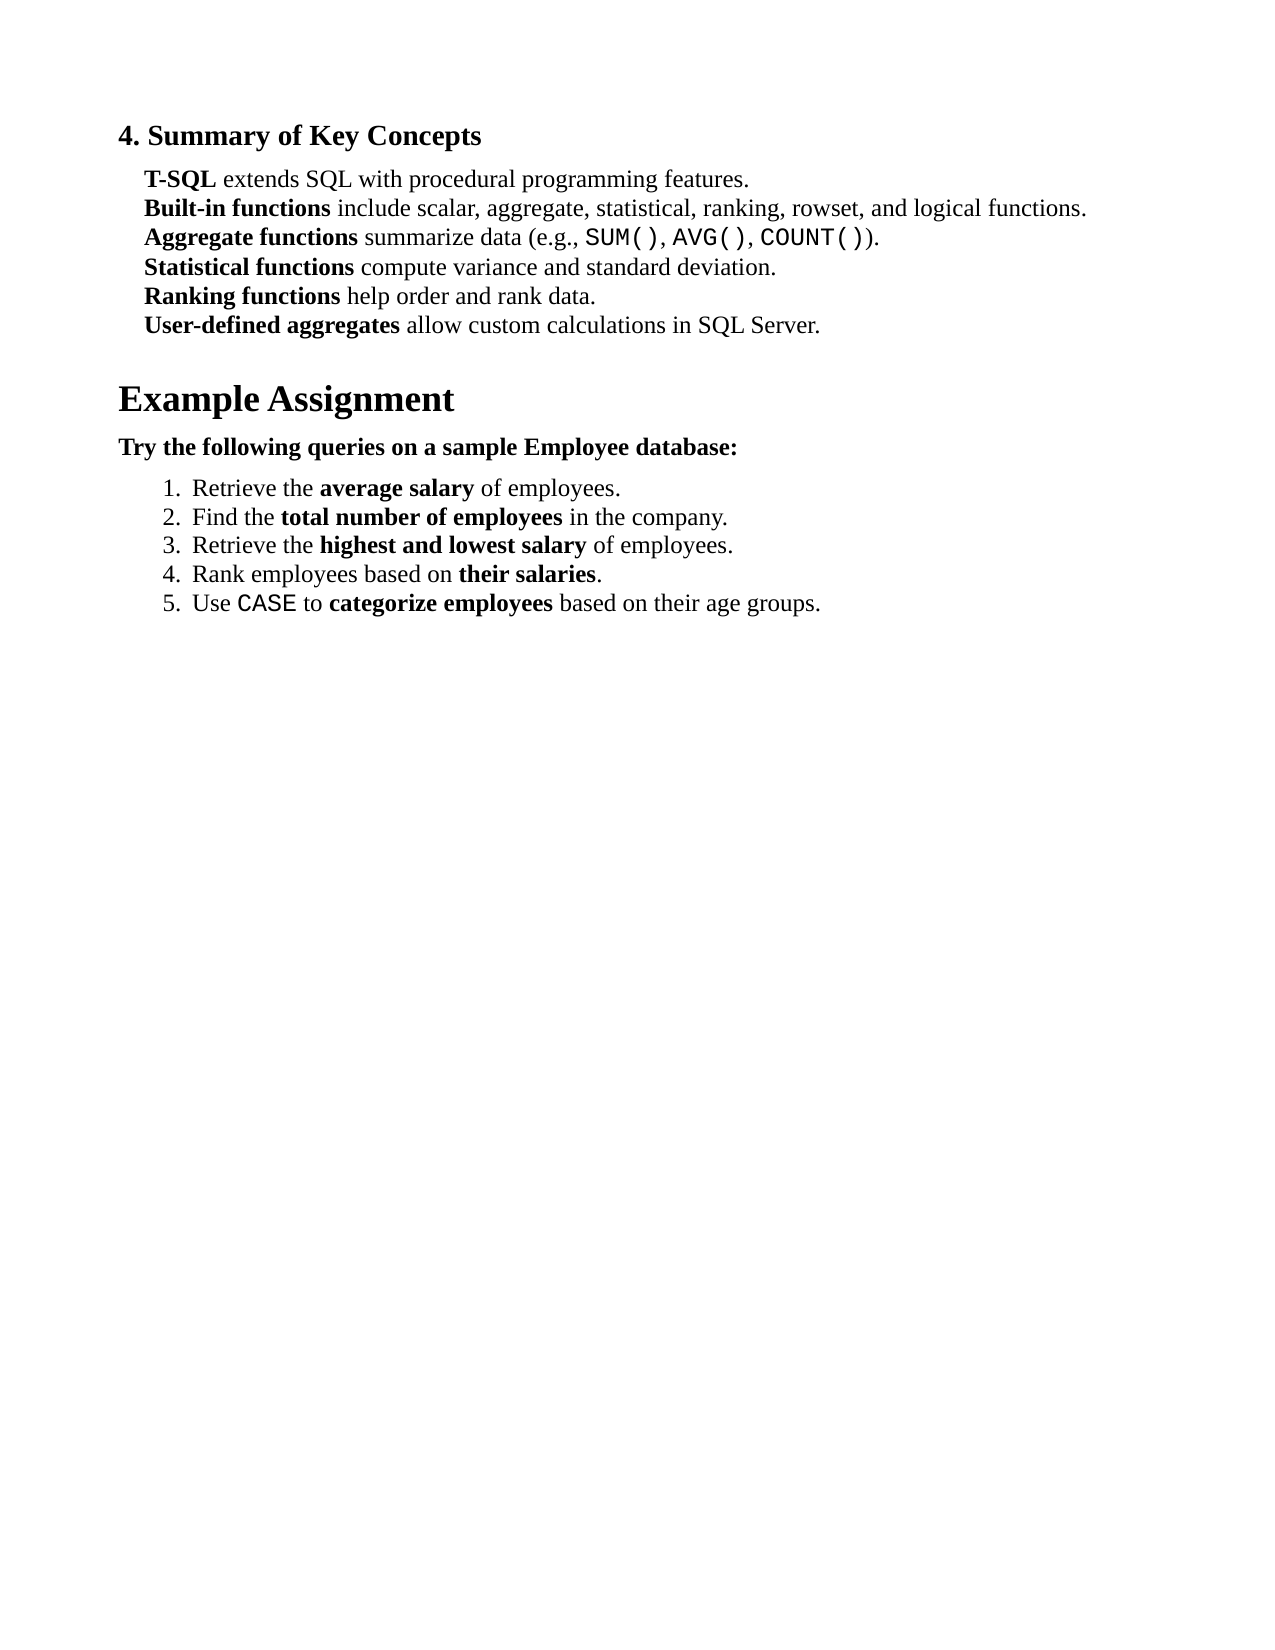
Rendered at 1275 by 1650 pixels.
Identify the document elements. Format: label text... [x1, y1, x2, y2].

text Try the following queries on a sample Employee database: [118, 432, 1157, 461]
subtitle Example Assignment [118, 376, 1157, 419]
subtitle 4. Summary of Key Concepts [118, 118, 1157, 152]
list Find the total number of employees in the company. [162, 502, 1157, 531]
text ✅ T-SQL extends SQL with procedural programming features. ✅ Built-in functions include scalar, aggregate, statistical, ranking, rowset, and logical functions. ✅ Aggregate functions summarize data (e.g., SUM(), AVG(), COUNT()). ✅ Statistical functions compute variance and standard deviation. ✅ Ranking functions help order and rank data. ✅ User-defined aggregates allow custom calculations in SQL Server. [118, 164, 1157, 339]
list Retrieve the average salary of employees. [162, 473, 1157, 502]
list Rank employees based on their salaries. [162, 559, 1157, 588]
list Use CASE to categorize employees based on their age groups. [162, 588, 1157, 619]
list Retrieve the highest and lowest salary of employees. [162, 531, 1157, 559]
